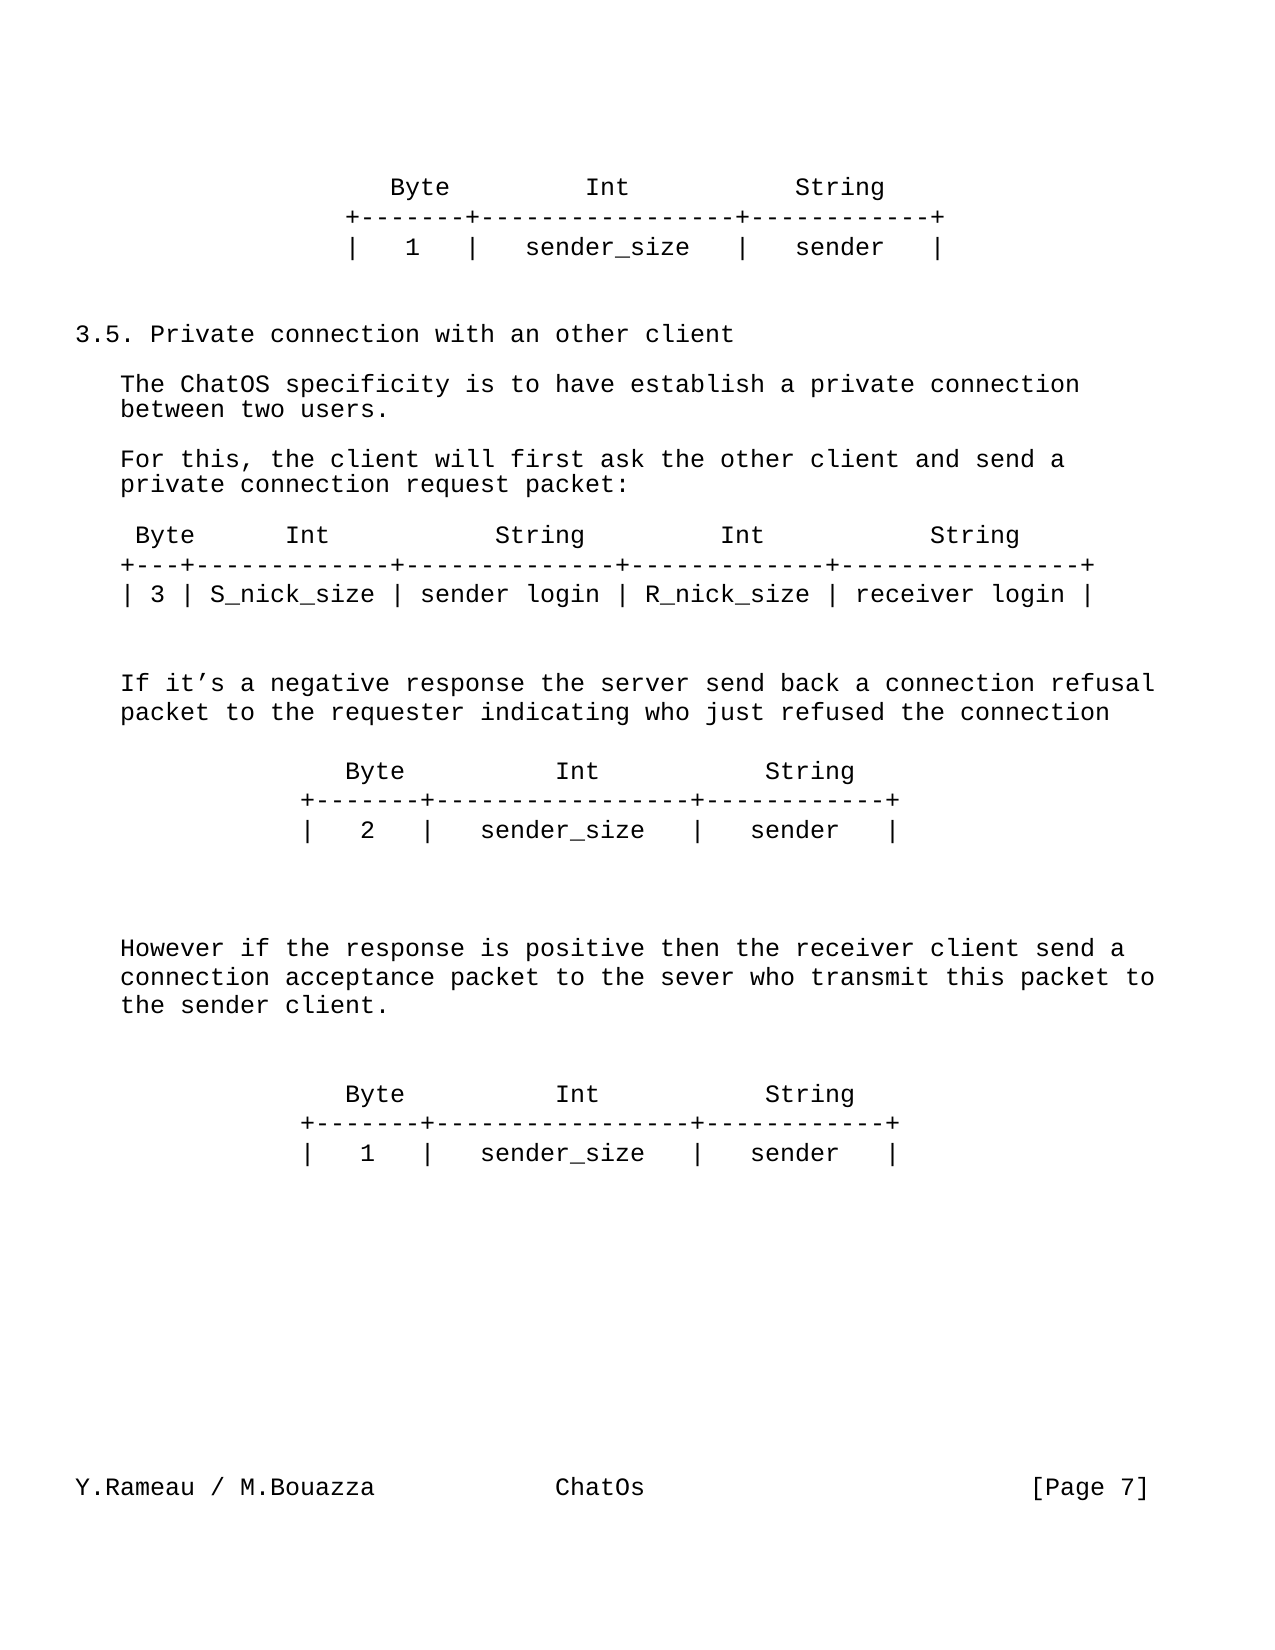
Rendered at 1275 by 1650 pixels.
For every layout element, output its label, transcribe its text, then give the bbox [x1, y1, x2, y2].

subtitle Private connection with an other client [75, 323, 1155, 348]
text Byte Int String [75, 758, 1155, 787]
text Byte Int String [120, 175, 1155, 203]
text The ChatOS specificity is to have establish a private connection between two users. [120, 373, 1155, 423]
text +-------+-----------------+------------+ [120, 204, 1155, 233]
text If it’s a negative response the server send back a connection refusal packet to the requester indicating who just refused the connection [75, 671, 1155, 727]
text Byte Int String [75, 1081, 1155, 1109]
text | 2 | sender_size | sender | [75, 817, 1155, 846]
text Byte Int String Int String [75, 523, 1155, 551]
text +-------+-----------------+------------+ [120, 788, 1155, 816]
text For this, the client will first ask the other client and send a private connection request packet: [120, 448, 1155, 498]
text However if the response is positive then the receiver client send a connection acceptance packet to the sever who transmit this packet to the sender client. [120, 936, 1155, 1021]
text | 1 | sender_size | sender | [120, 234, 1155, 262]
text +---+-------------+--------------+-------------+----------------+ [120, 552, 1155, 581]
text | 3 | S_nick_size | sender login | R_nick_size | receiver login | [75, 582, 1155, 610]
text +-------+-----------------+------------+ [120, 1111, 1155, 1139]
text | 1 | sender_size | sender | [75, 1140, 1155, 1169]
